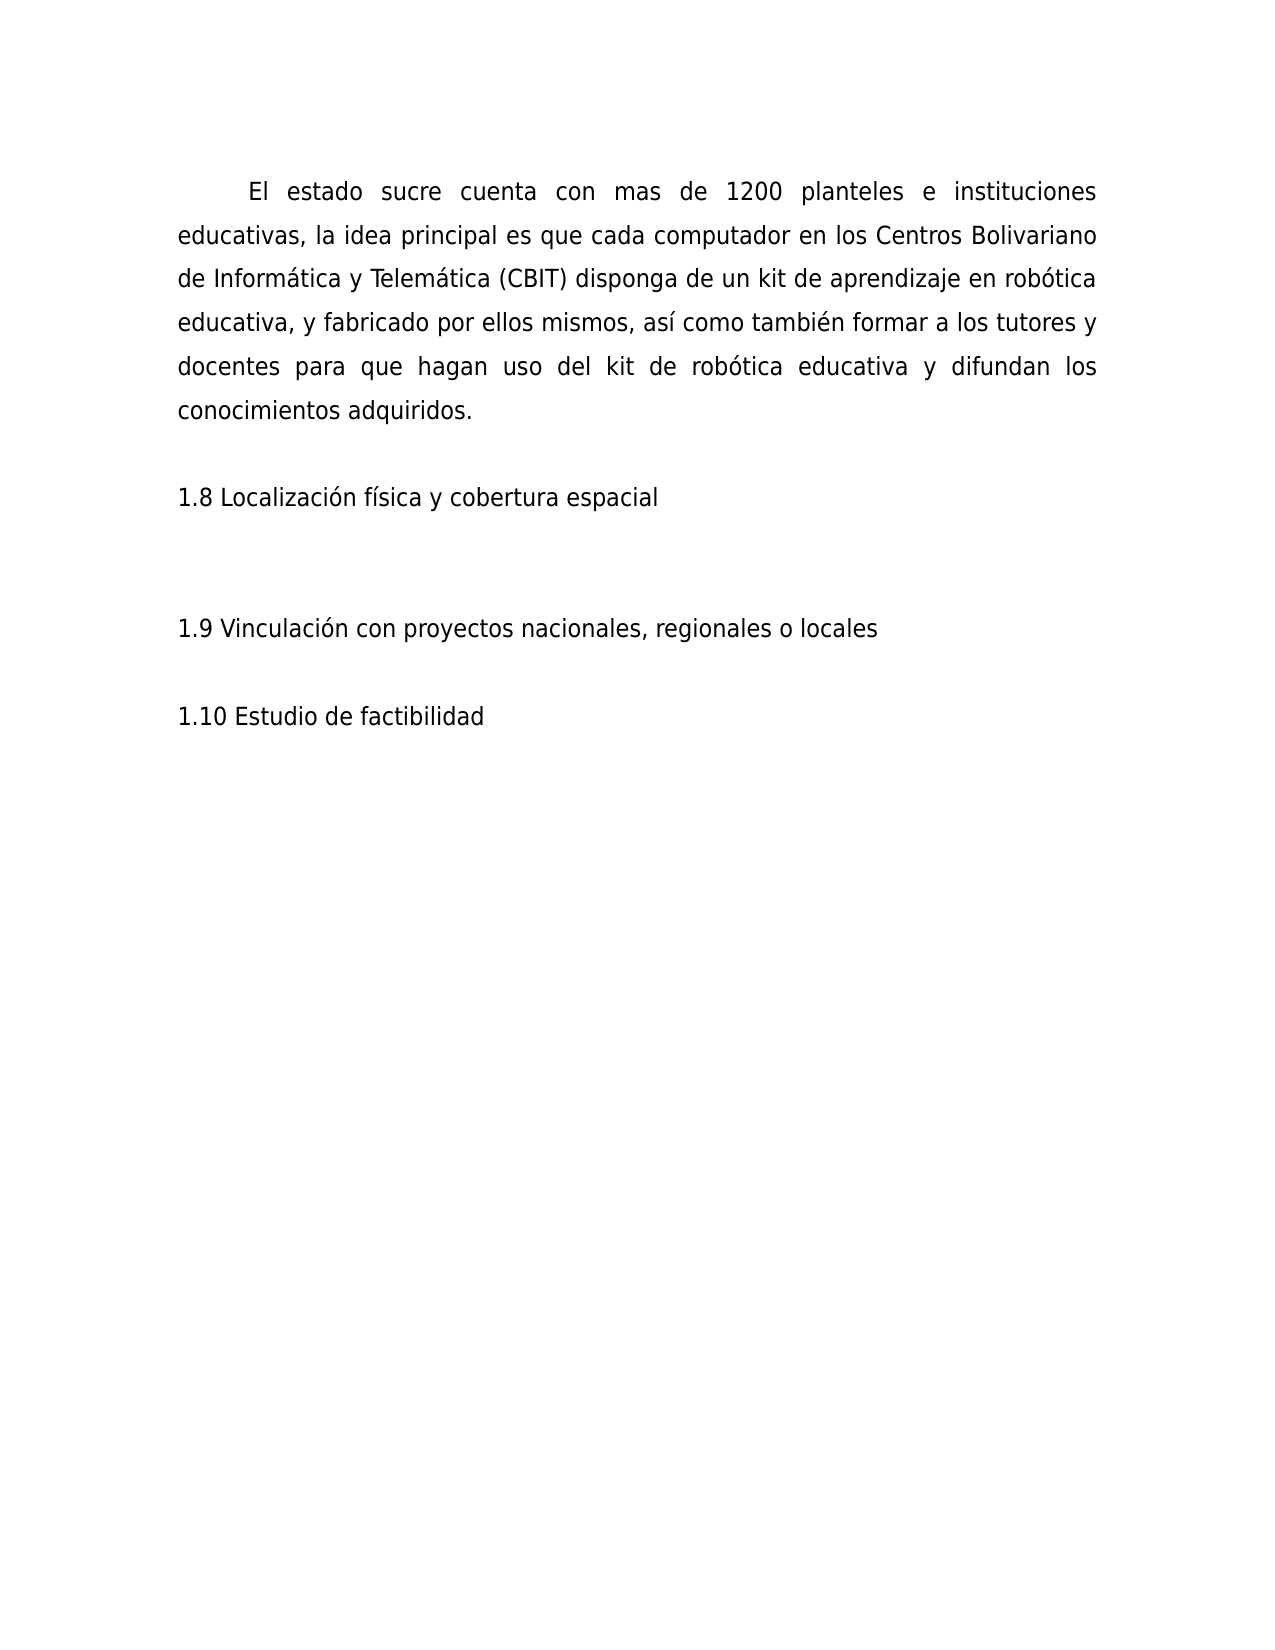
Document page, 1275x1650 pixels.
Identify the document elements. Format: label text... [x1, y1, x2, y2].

text 1.10 Estudio de factibilidad [177, 702, 1098, 731]
text El estado sucre cuenta con mas de 1200 planteles e instituciones educativas, la idea principal es que cada computador en los Centros Bolivariano de Informática y Telemática (CBIT) disponga de un kit de aprendizaje en robótica educativa, y fabricado por ellos mismos, así como también formar a los tutores y docentes para que hagan uso del kit de robótica educativa y difundan los conocimientos adquiridos. [177, 177, 1098, 425]
text 1.9 Vinculación con proyectos nacionales, regionales o locales [177, 615, 1098, 644]
text 1.8 Localización física y cobertura espacial [177, 483, 1098, 513]
